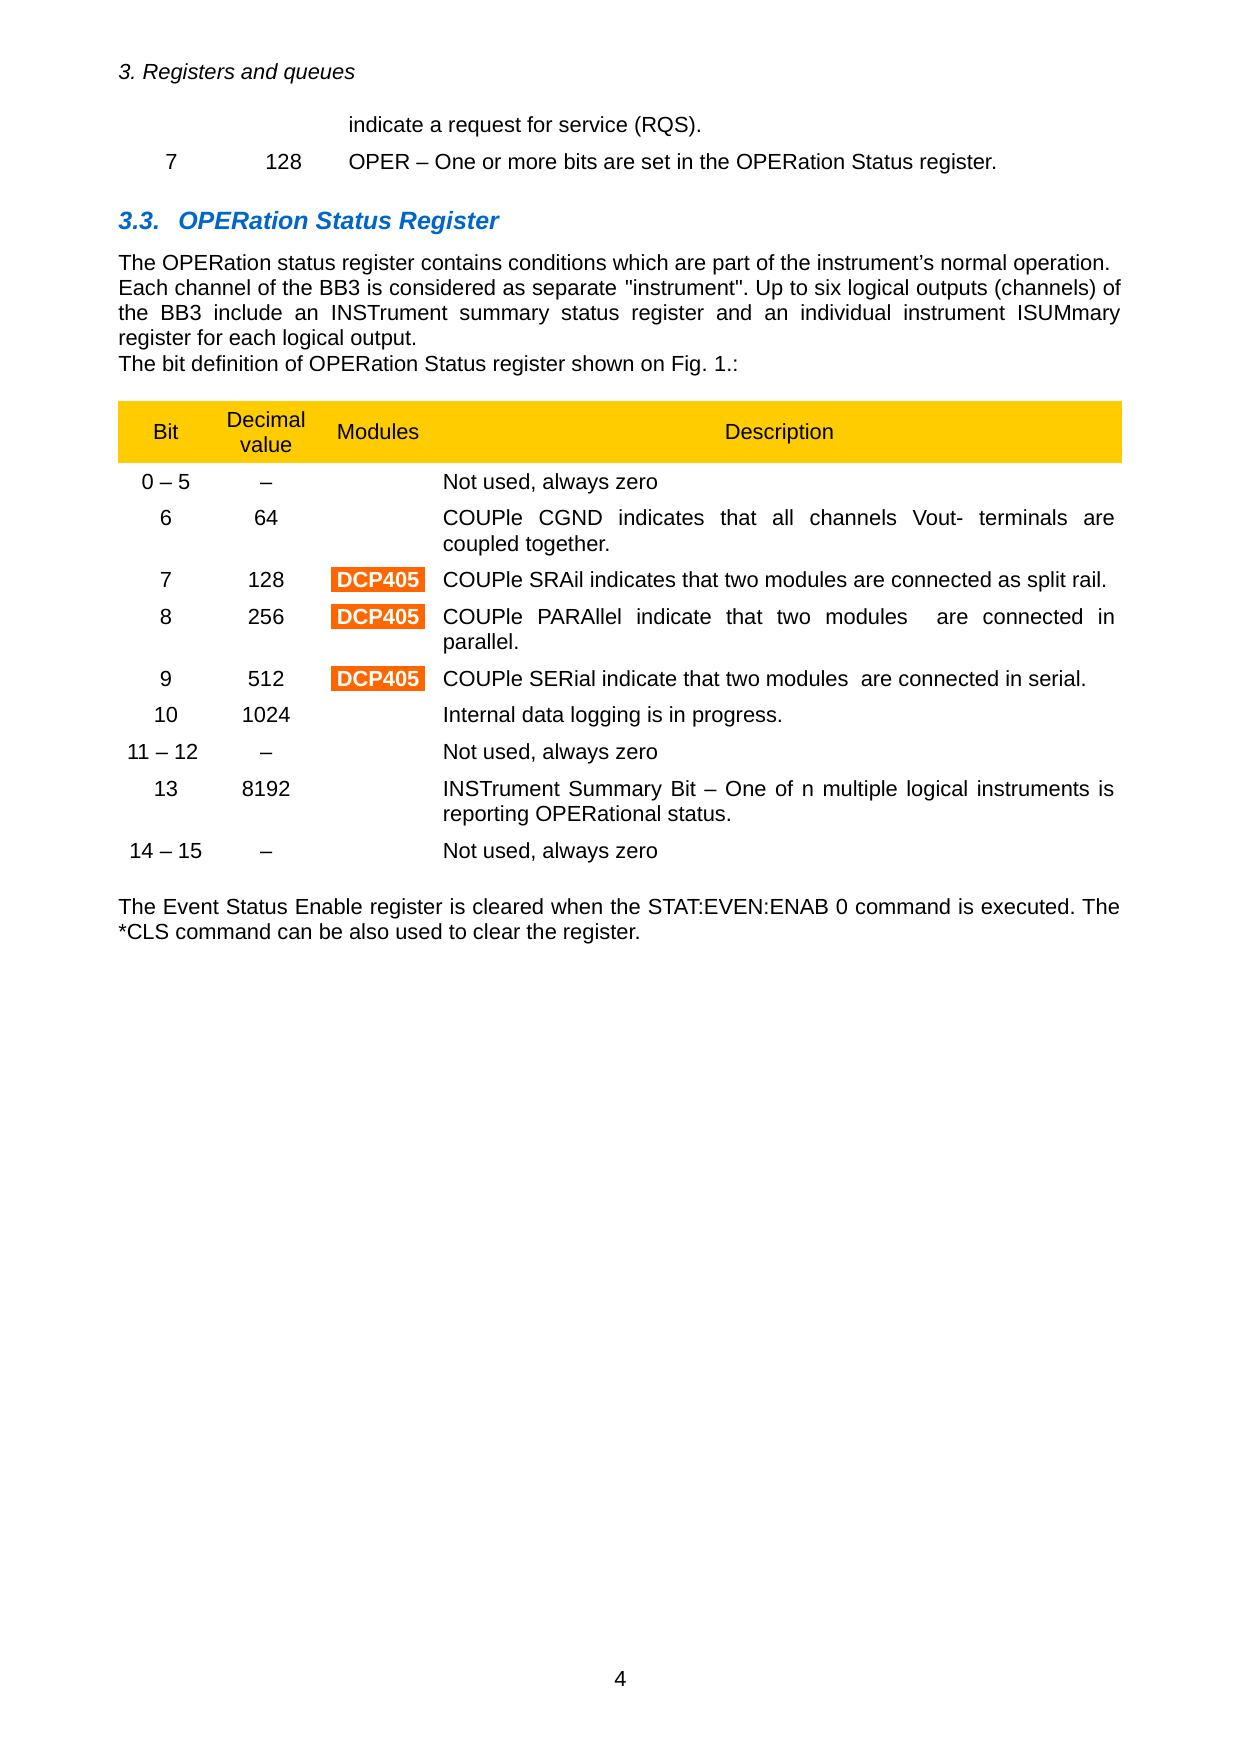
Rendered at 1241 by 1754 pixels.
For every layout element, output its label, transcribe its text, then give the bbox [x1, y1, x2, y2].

table_cell 8192 [213, 770, 319, 832]
table_cell DCP405 [319, 660, 437, 697]
table_cell OPER – One or more bits are set in the OPERation Status register. [343, 143, 1122, 179]
subtitle OPERation Status Register [118, 206, 1122, 235]
table_header Modules [319, 401, 437, 463]
table_cell COUPle SRAil indicates that two modules are connected as split rail. [437, 561, 1122, 598]
table_cell 14 – 15 [118, 832, 213, 868]
table_cell 8 [118, 598, 213, 660]
table_cell COUPle CGND indicates that all channels Vout- terminals are coupled together. [437, 500, 1122, 561]
table_cell [319, 463, 437, 499]
table_cell 11 – 12 [118, 733, 213, 770]
text The OPERation status register contains conditions which are part of the instrument’s normal operation. [118, 250, 1122, 275]
table_cell 0 – 5 [118, 463, 213, 499]
table_cell 1024 [213, 697, 319, 733]
table_cell 6 [118, 500, 213, 561]
table_cell 64 [213, 500, 319, 561]
table_cell [319, 770, 437, 832]
table_cell DCP405 [319, 561, 437, 598]
table_cell 10 [118, 697, 213, 733]
table_cell 9 [118, 660, 213, 697]
text Each channel of the BB3 is considered as separate "instrument". Up to six logical outputs (channels) of the BB3 include an INSTrument summary status register and an individual instrument ISUMmary register for each logical output. [118, 275, 1122, 351]
table_cell – [213, 832, 319, 868]
table_cell [319, 697, 437, 733]
table_cell 256 [213, 598, 319, 660]
table_cell Not used, always zero [437, 463, 1122, 499]
table_cell COUPle PARAllel indicate that two modules are connected in parallel. [437, 598, 1122, 660]
table_cell INSTrument Summary Bit – One of n multiple logical instruments is reporting OPERational status. [437, 770, 1122, 832]
table_cell 128 [213, 561, 319, 598]
table_cell [319, 733, 437, 770]
table_cell Not used, always zero [437, 832, 1122, 868]
table_cell 512 [213, 660, 319, 697]
table_cell 7 [118, 143, 224, 179]
table_cell COUPle SERial indicate that two modules are connected in serial. [437, 660, 1122, 697]
table_cell DCP405 [319, 598, 437, 660]
table_cell 7 [118, 561, 213, 598]
table_cell [224, 106, 342, 143]
text The bit definition of OPERation Status register shown on Fig. 1.: [118, 351, 1122, 376]
table_cell [118, 106, 224, 143]
table_cell 128 [224, 143, 342, 179]
table_cell indicate a request for service (RQS). [343, 106, 1122, 143]
table_cell – [213, 463, 319, 499]
text The Event Status Enable register is cleared when the STAT:EVEN:ENAB 0 command is executed. The *CLS command can be also used to clear the register. [118, 894, 1122, 944]
table_cell Internal data logging is in progress. [437, 697, 1122, 733]
table_header Bit [118, 401, 213, 463]
table_cell [319, 832, 437, 868]
table_cell Not used, always zero [437, 733, 1122, 770]
table_cell – [213, 733, 319, 770]
table_cell [319, 500, 437, 561]
table_cell 13 [118, 770, 213, 832]
table_header Description [437, 401, 1122, 463]
table_header Decimal value [213, 401, 319, 463]
